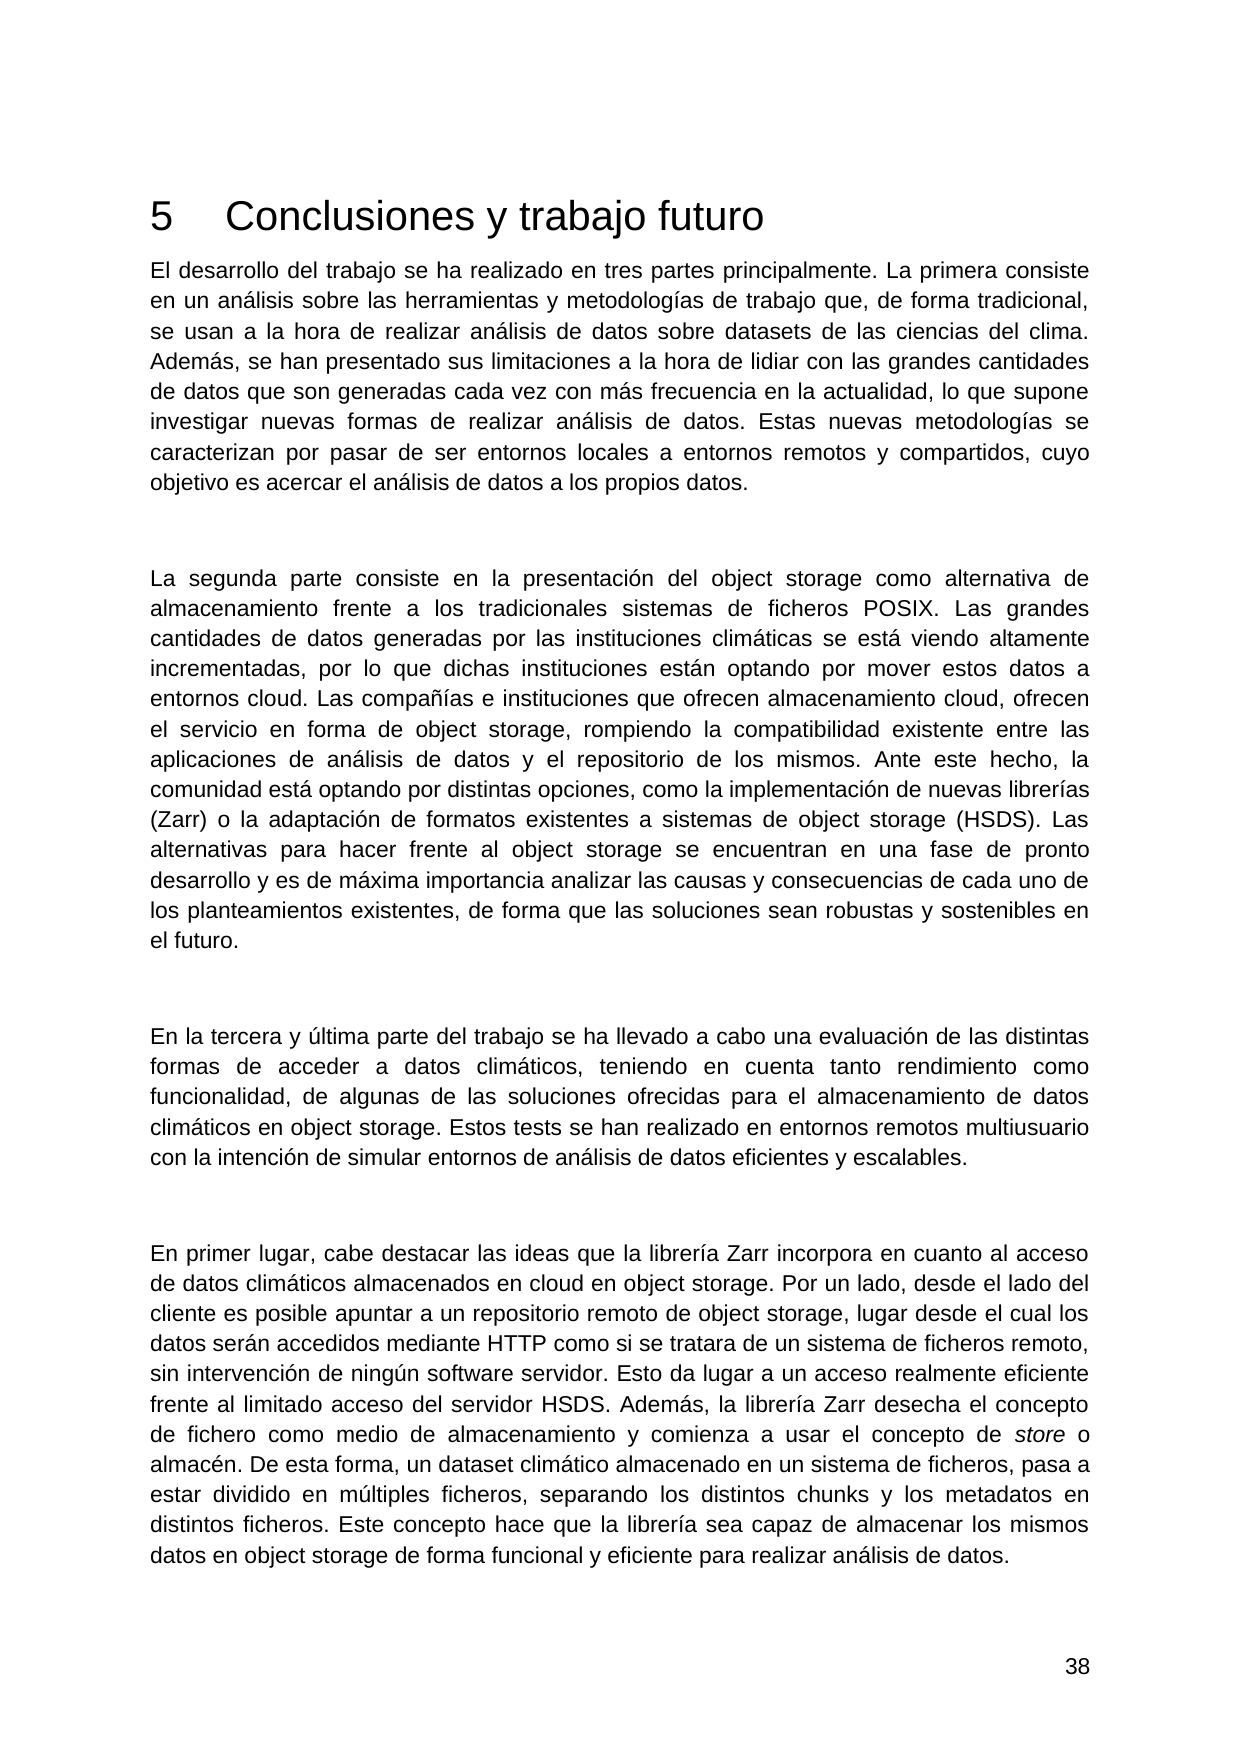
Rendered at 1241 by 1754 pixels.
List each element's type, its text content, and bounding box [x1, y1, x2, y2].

text La segunda parte consiste en la presentación del object storage como alternativa de almacenamiento frente a los tradicionales sistemas de ficheros POSIX. Las grandes cantidades de datos generadas por las instituciones climáticas se está viendo altamente incrementadas, por lo que dichas instituciones están optando por mover estos datos a entornos cloud. Las compañías e instituciones que ofrecen almacenamiento cloud, ofrecen el servicio en forma de object storage, rompiendo la compatibilidad existente entre las aplicaciones de análisis de datos y el repositorio de los mismos. Ante este hecho, la comunidad está optando por distintas opciones, como la implementación de nuevas librerías (Zarr) o la adaptación de formatos existentes a sistemas de object storage (HSDS). Las alternativas para hacer frente al object storage se encuentran en una fase de pronto desarrollo y es de máxima importancia analizar las causas y consecuencias de cada uno de los planteamientos existentes, de forma que las soluciones sean robustas y sostenibles en el futuro. [150, 564, 1090, 953]
text El desarrollo del trabajo se ha realizado en tres partes principalmente. La primera consiste en un análisis sobre las herramientas y metodologías de trabajo que, de forma tradicional, se usan a la hora de realizar análisis de datos sobre datasets de las ciencias del clima. Además, se han presentado sus limitaciones a la hora de lidiar con las grandes cantidades de datos que son generadas cada vez con más frecuencia en la actualidad, lo que supone investigar nuevas formas de realizar análisis de datos. Estas nuevas metodologías se caracterizan por pasar de ser entornos locales a entornos remotos y compartidos, cuyo objetivo es acercar el análisis de datos a los propios datos. [150, 257, 1090, 495]
subtitle Conclusiones y trabajo futuro [150, 192, 1090, 239]
text En la tercera y última parte del trabajo se ha llevado a cabo una evaluación de las distintas formas de acceder a datos climáticos, teniendo en cuenta tanto rendimiento como funcionalidad, de algunas de las soluciones ofrecidas para el almacenamiento de datos climáticos en object storage. Estos tests se han realizado en entornos remotos multiusuario con la intención de simular entornos de análisis de datos eficientes y escalables. [150, 1023, 1090, 1170]
text En primer lugar, cabe destacar las ideas que la librería Zarr incorpora en cuanto al acceso de datos climáticos almacenados en cloud en object storage. Por un lado, desde el lado del cliente es posible apuntar a un repositorio remoto de object storage, lugar desde el cual los datos serán accedidos mediante HTTP como si se tratara de un sistema de ficheros remoto, sin intervención de ningún software servidor. Esto da lugar a un acceso realmente eficiente frente al limitado acceso del servidor HSDS. Además, la librería Zarr desecha el concepto de fichero como medio de almacenamiento y comienza a usar el concepto de store o almacén. De esta forma, un dataset climático almacenado en un sistema de ficheros, pasa a estar dividido en múltiples ficheros, separando los distintos chunks y los metadatos en distintos ficheros. Este concepto hace que la librería sea capaz de almacenar los mismos datos en object storage de forma funcional y eficiente para realizar análisis de datos. [150, 1239, 1090, 1568]
